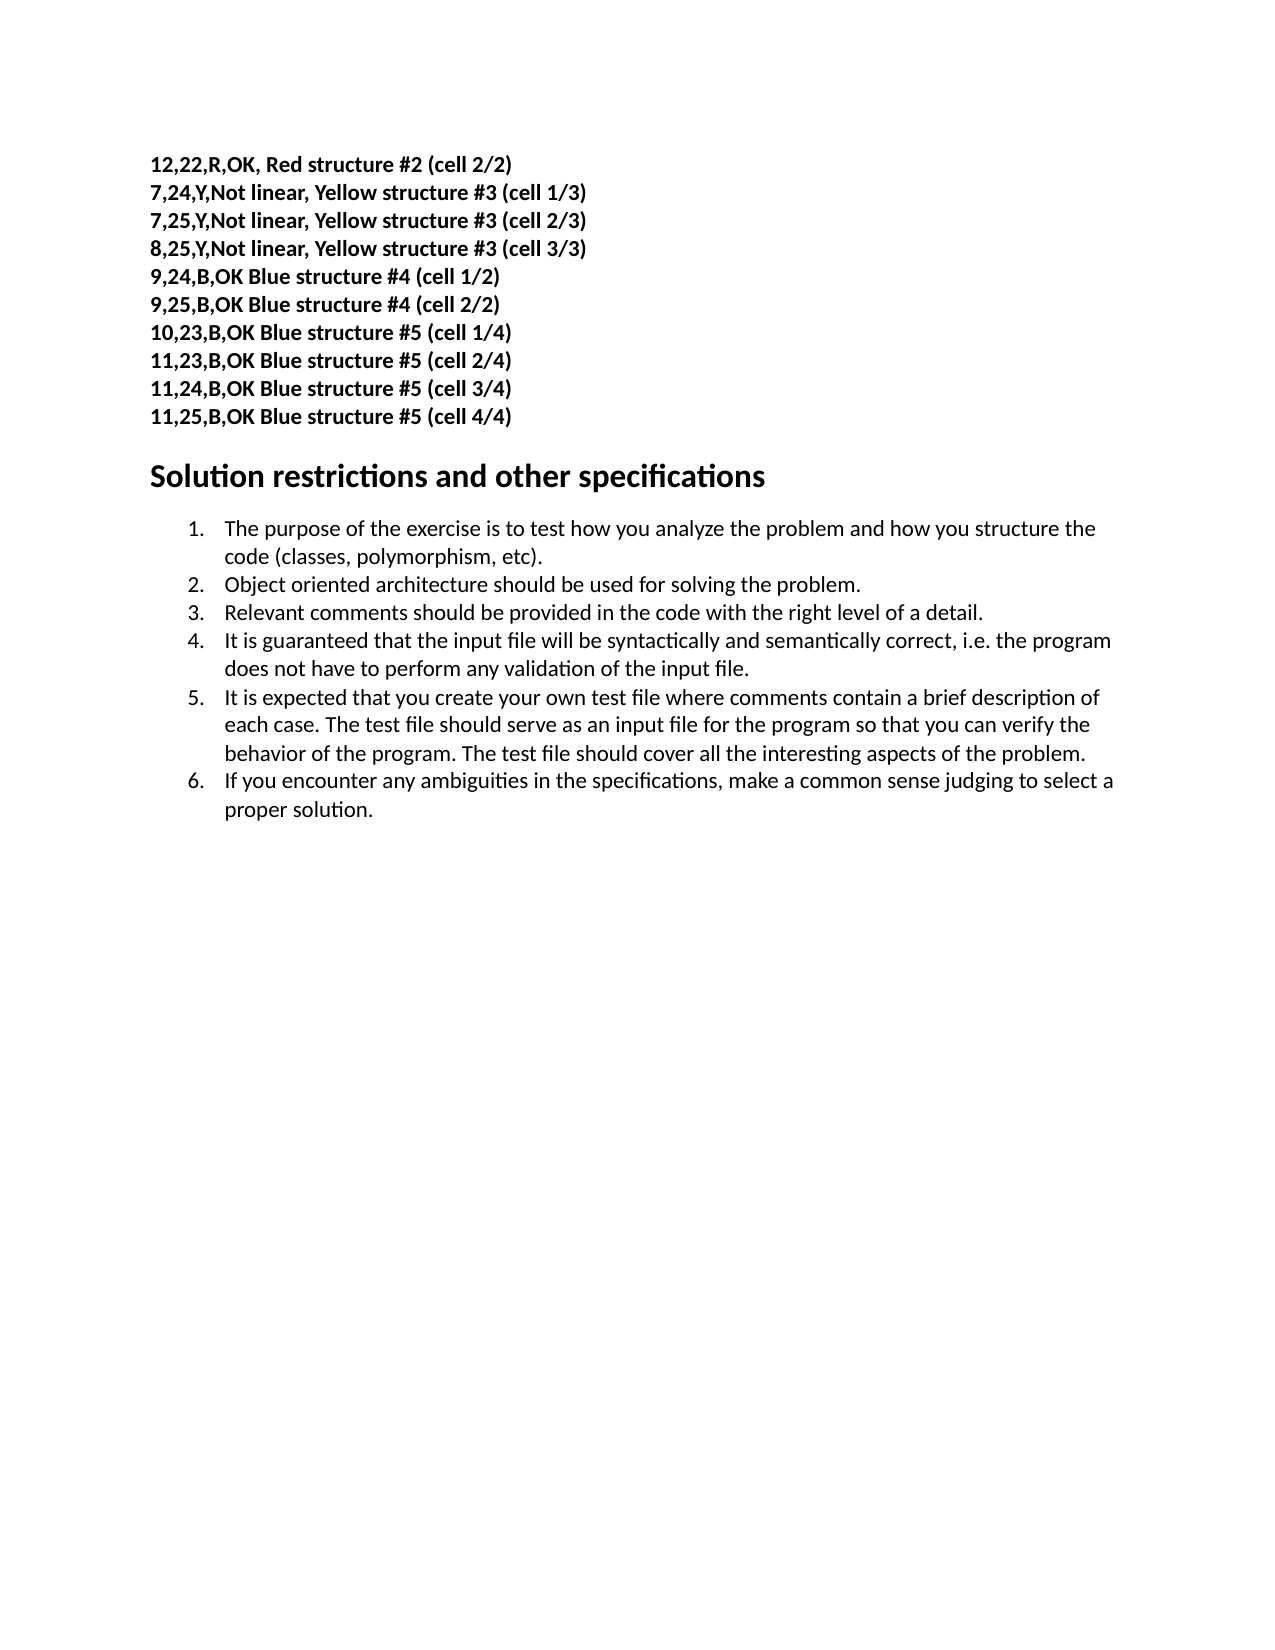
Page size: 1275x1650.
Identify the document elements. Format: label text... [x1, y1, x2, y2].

list If you encounter any ambiguities in the specifications, make a common sense judging to select a proper solution. [187, 767, 1125, 823]
list Relevant comments should be provided in the code with the right level of a detail. [187, 598, 1125, 627]
list Object oriented architecture should be used for solving the problem. [187, 571, 1125, 598]
list The purpose of the exercise is to test how you analyze the problem and how you structure the code (classes, polymorphism, etc). [187, 514, 1125, 571]
text 10,23,B,OK Blue structure #5 (cell 1/4) [150, 318, 1125, 346]
text 12,22,R,OK, Red structure #2 (cell 2/2) [150, 150, 1125, 178]
text 11,25,B,OK Blue structure #5 (cell 4/4) [150, 402, 1125, 430]
text 9,25,B,OK Blue structure #4 (cell 2/2) [150, 290, 1125, 318]
text 11,24,B,OK Blue structure #5 (cell 3/4) [150, 374, 1125, 402]
list It is expected that you create your own test file where comments contain a brief description of each case. The test file should serve as an input file for the program so that you can verify the behavior of the program. The test file should cover all the interesting aspects of the problem. [187, 683, 1125, 767]
text 11,23,B,OK Blue structure #5 (cell 2/4) [150, 346, 1125, 374]
list It is guaranteed that the input file will be syntactically and semantically correct, i.e. the program does not have to perform any validation of the input file. [187, 627, 1125, 683]
text 8,25,Y,Not linear, Yellow structure #3 (cell 3/3) [150, 234, 1125, 262]
text 9,24,B,OK Blue structure #4 (cell 1/2) [150, 262, 1125, 290]
text 7,24,Y,Not linear, Yellow structure #3 (cell 1/3) [150, 178, 1125, 206]
text 7,25,Y,Not linear, Yellow structure #3 (cell 2/3) [150, 206, 1125, 234]
text Solution restrictions and other specifications [150, 455, 1125, 496]
